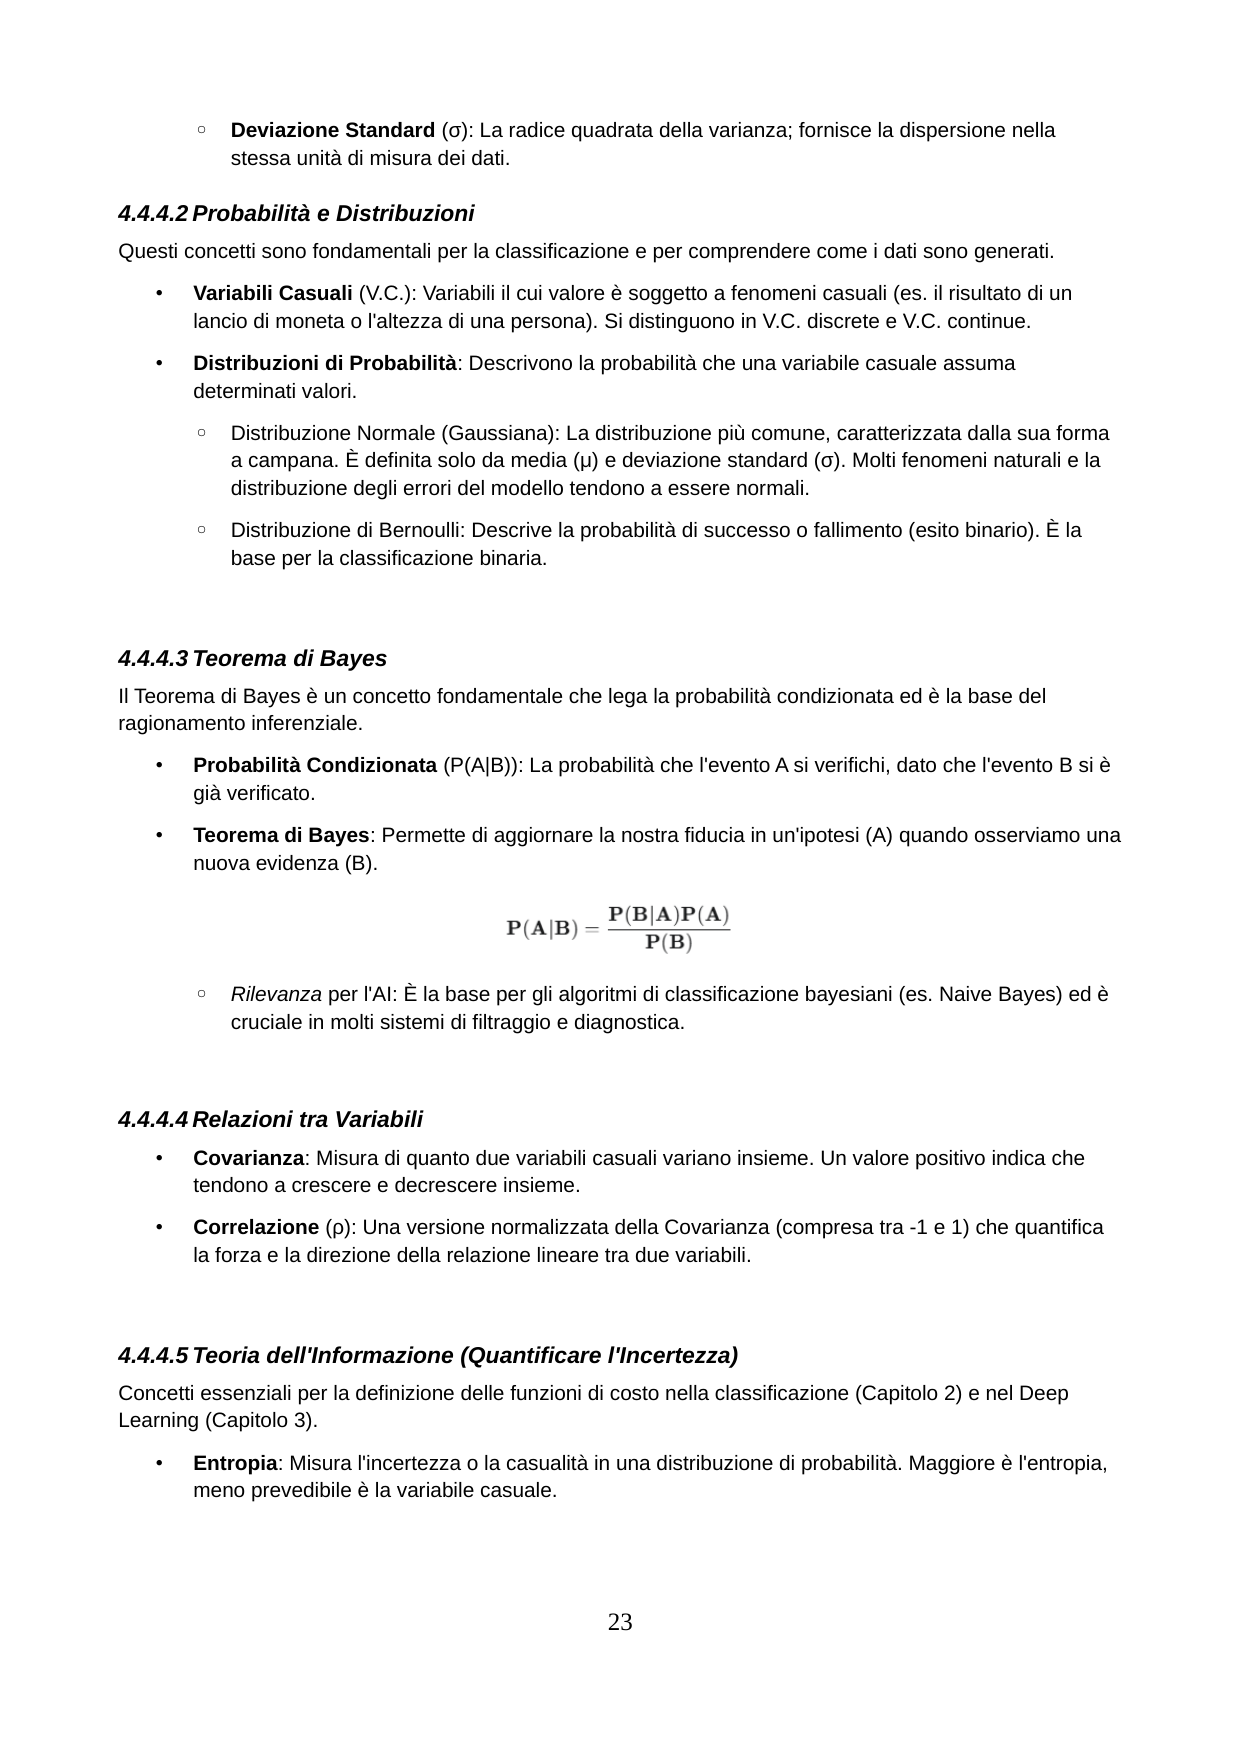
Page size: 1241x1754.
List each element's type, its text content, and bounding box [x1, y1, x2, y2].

list Variabili Casuali (V.C.): Variabili il cui valore è soggetto a fenomeni casuali (es. il risultato di un lancio di moneta o l'altezza di una persona). Si distinguono in V.C. discrete e V.C. continue. [156, 281, 1122, 333]
list Rilevanza per l'AI: È la base per gli algoritmi di classificazione bayesiani (es. Naive Bayes) ed è cruciale in molti sistemi di filtraggio e diagnostica. [193, 982, 1122, 1034]
text Questi concetti sono fondamentali per la classificazione e per comprendere come i dati sono generati. [118, 239, 1122, 263]
list Covarianza: Misura di quanto due variabili casuali variano insieme. Un valore positivo indica che tendono a crescere e decrescere insieme. [156, 1145, 1122, 1197]
list Distribuzione di Bernoulli: Descrive la probabilità di successo o fallimento (esito binario). È la base per la classificazione binaria. [193, 518, 1122, 569]
subtitle Probabilità e Distribuzioni [118, 200, 1122, 227]
list Correlazione (ρ): Una versione normalizzata della Covarianza (compresa tra -1 e 1) che quantifica la forza e la direzione della relazione lineare tra due variabili. [156, 1215, 1122, 1267]
text Il Teorema di Bayes è un concetto fondamentale che lega la probabilità condizionata ed è la base del ragionamento inferenziale. [118, 684, 1122, 735]
text Concetti essenziali per la definizione delle funzioni di costo nella classificazione (Capitolo 2) e nel Deep Learning (Capitolo 3). [118, 1381, 1122, 1432]
list Entropia: Misura l'incertezza o la casualità in una distribuzione di probabilità. Maggiore è l'entropia, meno prevedibile è la variabile casuale. [156, 1450, 1122, 1502]
subtitle Teorema di Bayes [118, 645, 1122, 671]
picture [499, 892, 741, 957]
list Distribuzioni di Probabilità: Descrivono la probabilità che una variabile casuale assuma determinati valori. [156, 351, 1122, 402]
list Probabilità Condizionata (P(A|B)): La probabilità che l'evento A si verifichi, dato che l'evento B si è già verificato. [156, 753, 1122, 805]
subtitle Teoria dell'Informazione (Quantificare l'Incertezza) [118, 1342, 1122, 1368]
list Teorema di Bayes: Permette di aggiornare la nostra fiducia in un'ipotesi (A) quando osserviamo una nuova evidenza (B). [156, 823, 1122, 874]
list Deviazione Standard (σ): La radice quadrata della varianza; fornisce la dispersione nella stessa unità di misura dei dati. [193, 118, 1122, 170]
subtitle Relazioni tra Variabili [118, 1106, 1122, 1133]
list Distribuzione Normale (Gaussiana): La distribuzione più comune, caratterizzata dalla sua forma a campana. È definita solo da media (μ) e deviazione standard (σ). Molti fenomeni naturali e la distribuzione degli errori del modello tendono a essere normali. [193, 421, 1122, 500]
